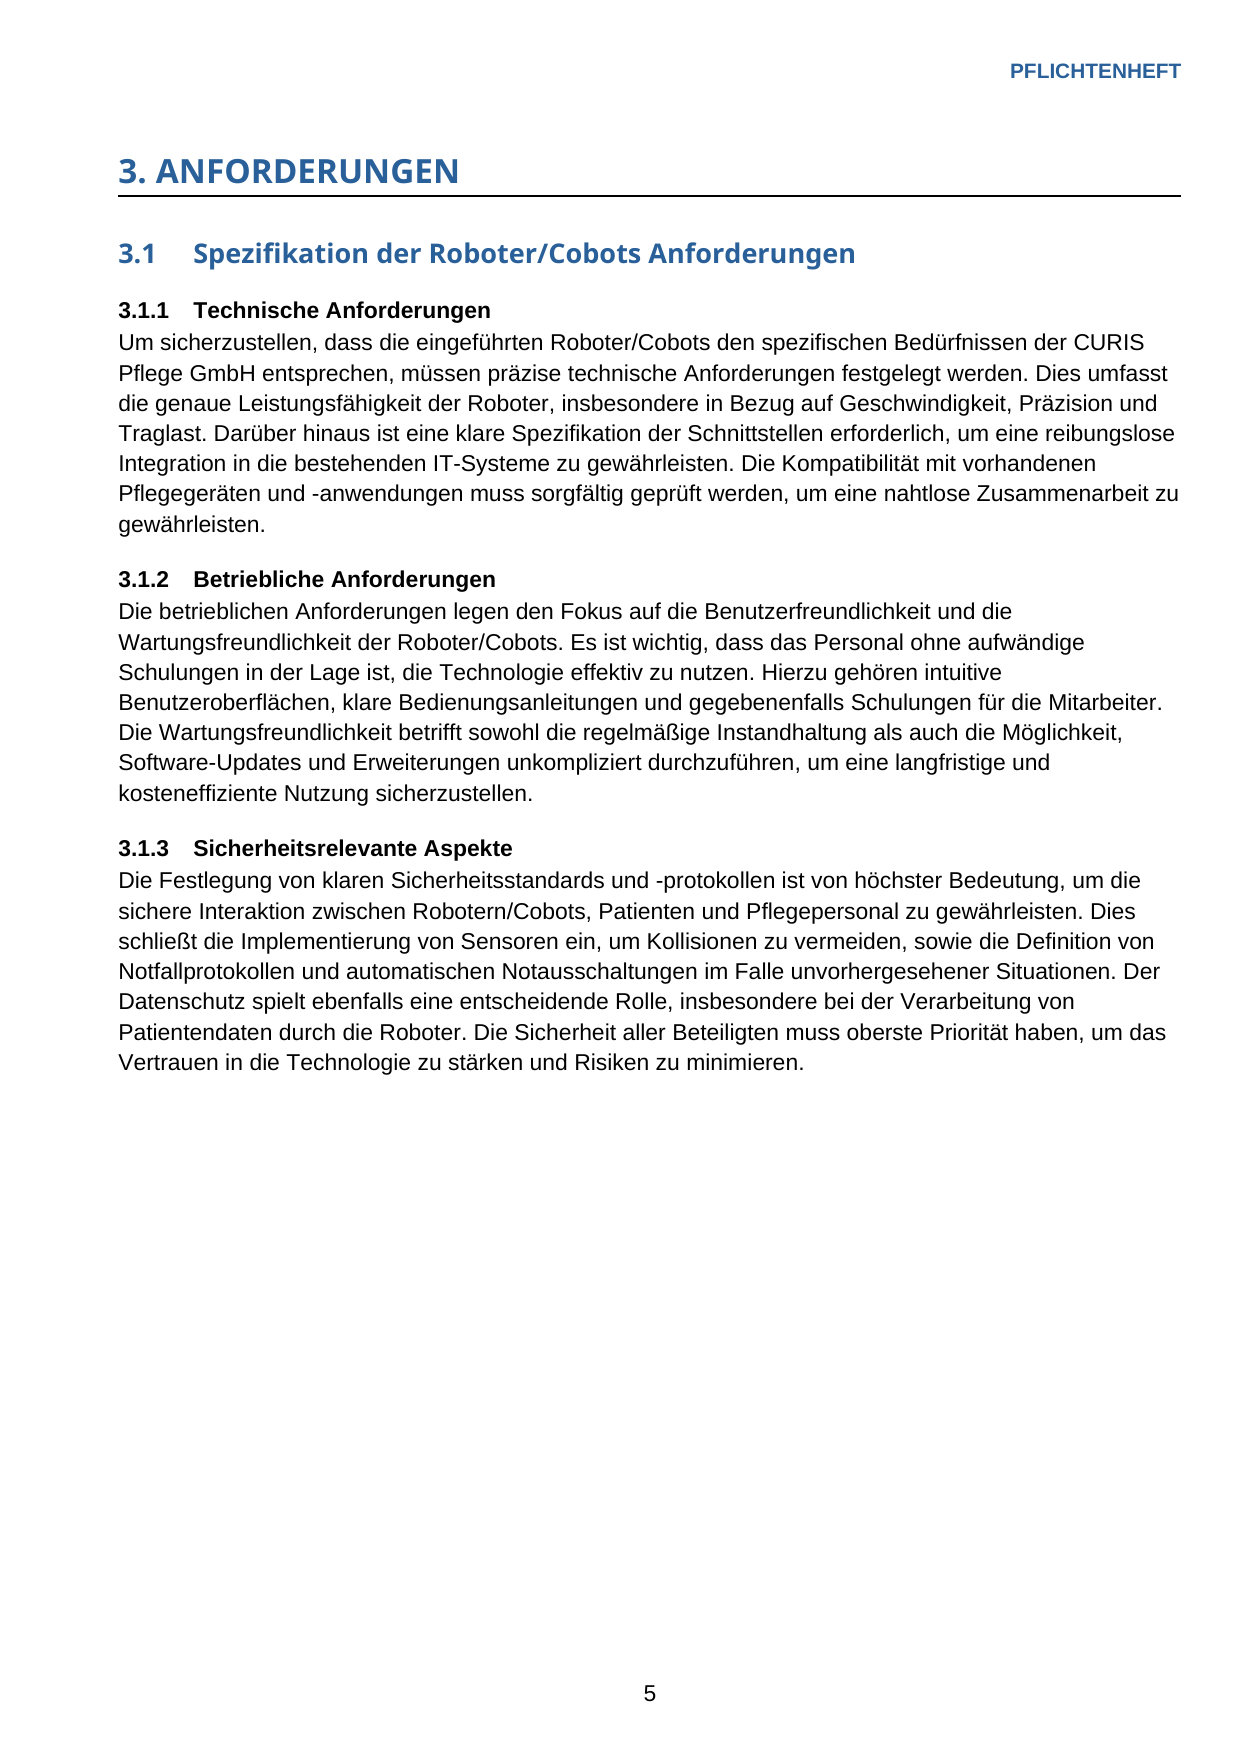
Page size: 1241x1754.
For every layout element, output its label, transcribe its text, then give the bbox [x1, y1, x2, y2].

subtitle Anforderungen [118, 148, 1181, 195]
subtitle Technische Anforderungen [118, 297, 1181, 323]
subtitle Betriebliche Anforderungen [118, 566, 1181, 592]
text Um sicherzustellen, dass die eingeführten Roboter/Cobots den spezifischen Bedürfnissen der CURIS Pflege GmbH entsprechen, müssen präzise technische Anforderungen festgelegt werden. Dies umfasst die genaue Leistungsfähigkeit der Roboter, insbesondere in Bezug auf Geschwindigkeit, Präzision und Traglast. Darüber hinaus ist eine klare Spezifikation der Schnittstellen erforderlich, um eine reibungslose Integration in die bestehenden IT-Systeme zu gewährleisten. Die Kompatibilität mit vorhandenen Pflegegeräten und -anwendungen muss sorgfältig geprüft werden, um eine nahtlose Zusammenarbeit zu gewährleisten. [118, 329, 1181, 537]
subtitle Spezifikation der Roboter/Cobots Anforderungen [118, 235, 1181, 272]
subtitle Sicherheitsrelevante Aspekte [118, 835, 1181, 861]
text Die Festlegung von klaren Sicherheitsstandards und -protokollen ist von höchster Bedeutung, um die sichere Interaktion zwischen Robotern/Cobots, Patienten und Pflegepersonal zu gewährleisten. Dies schließt die Implementierung von Sensoren ein, um Kollisionen zu vermeiden, sowie die Definition von Notfallprotokollen und automatischen Notausschaltungen im Falle unvorhergesehener Situationen. Der Datenschutz spielt ebenfalls eine entscheidende Rolle, insbesondere bei der Verarbeitung von Patientendaten durch die Roboter. Die Sicherheit aller Beteiligten muss oberste Priorität haben, um das Vertrauen in die Technologie zu stärken und Risiken zu minimieren. [118, 867, 1181, 1075]
text Die betrieblichen Anforderungen legen den Fokus auf die Benutzerfreundlichkeit und die Wartungsfreundlichkeit der Roboter/Cobots. Es ist wichtig, dass das Personal ohne aufwändige Schulungen in der Lage ist, die Technologie effektiv zu nutzen. Hierzu gehören intuitive Benutzeroberflächen, klare Bedienungsanleitungen und gegebenenfalls Schulungen für die Mitarbeiter. Die Wartungsfreundlichkeit betrifft sowohl die regelmäßige Instandhaltung als auch die Möglichkeit, Software-Updates und Erweiterungen unkompliziert durchzuführen, um eine langfristige und kosteneffiziente Nutzung sicherzustellen. [118, 598, 1181, 806]
